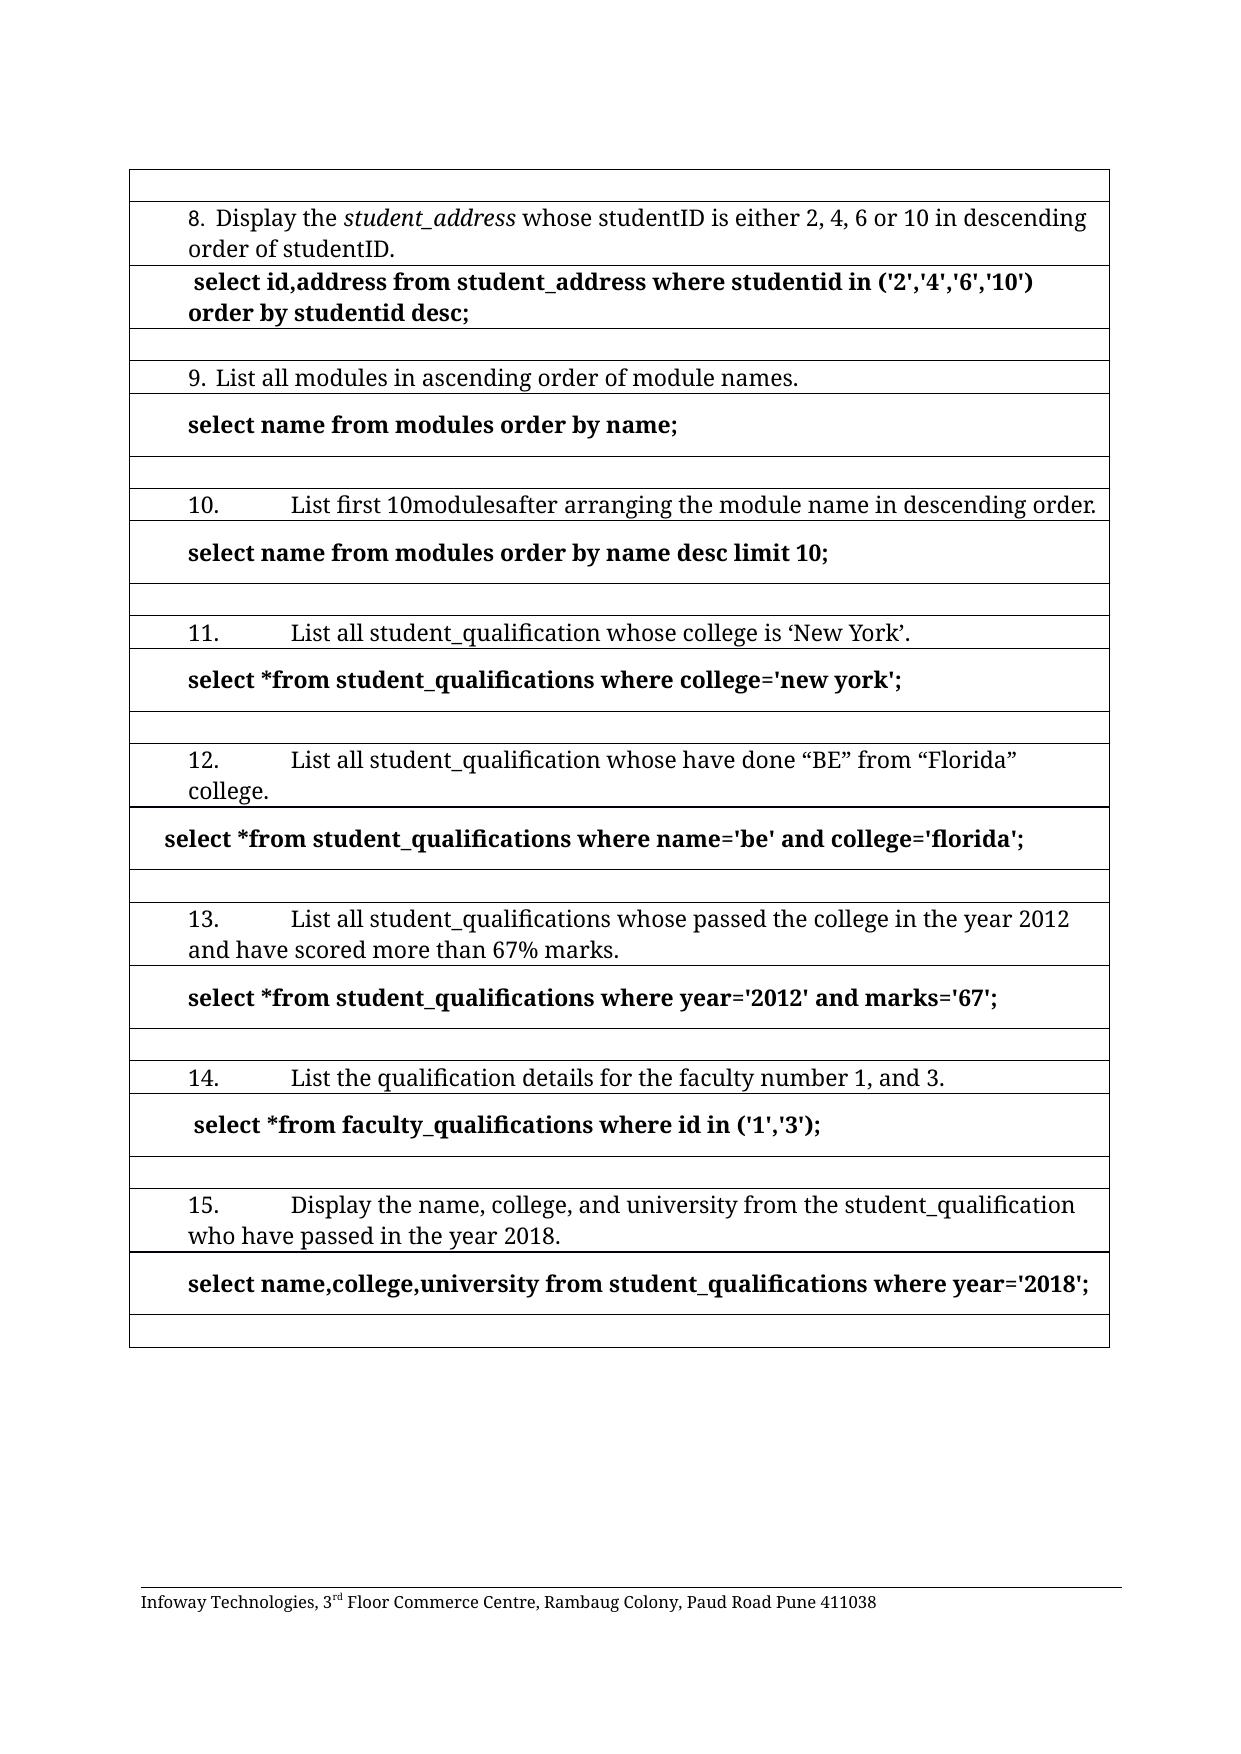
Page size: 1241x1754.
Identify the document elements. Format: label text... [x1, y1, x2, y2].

table_cell List all student_qualifications whose passed the college in the year 2012 and have scored more than 67% marks. [130, 903, 1109, 965]
table_cell List first 10modulesafter arranging the module name in descending order. [130, 489, 1109, 520]
table_cell select *from student_qualifications where name='be' and college='florida'; [130, 808, 1109, 869]
table_cell List all student_qualification whose college is ‘New York’. [130, 616, 1109, 648]
table_cell [130, 329, 1109, 360]
table_cell List all student_qualification whose have done “BE” from “Florida” college. [130, 744, 1109, 806]
table_cell [130, 712, 1109, 743]
table_cell List all modules in ascending order of module names. [130, 361, 1109, 393]
table_cell Display the student_address whose studentID is either 2, 4, 6 or 10 in descending order of studentID. [130, 202, 1109, 264]
table_cell [130, 584, 1109, 615]
table_cell Display the name, college, and university from the student_qualification who have passed in the year 2018. [130, 1189, 1109, 1251]
table_cell [130, 1315, 1109, 1347]
table_cell select name from modules order by name desc limit 10; [130, 521, 1109, 583]
table_cell select name,college,university from student_qualifications where year='2018'; [130, 1253, 1109, 1314]
table_cell [130, 1029, 1109, 1060]
table_cell [130, 457, 1109, 488]
table_cell [130, 870, 1109, 902]
table_cell select *from faculty_qualifications where id in ('1','3'); [130, 1094, 1109, 1156]
table_cell [130, 170, 1109, 201]
table_cell select id,address from student_address where studentid in ('2','4','6','10') order by studentid desc; [130, 266, 1109, 328]
table_cell select *from student_qualifications where year='2012' and marks='67'; [130, 966, 1109, 1028]
table_cell select name from modules order by name; [130, 394, 1109, 456]
table_cell List the qualification details for the faculty number 1, and 3. [130, 1061, 1109, 1093]
table_cell select *from student_qualifications where college='new york'; [130, 649, 1109, 711]
table_cell [130, 1157, 1109, 1188]
